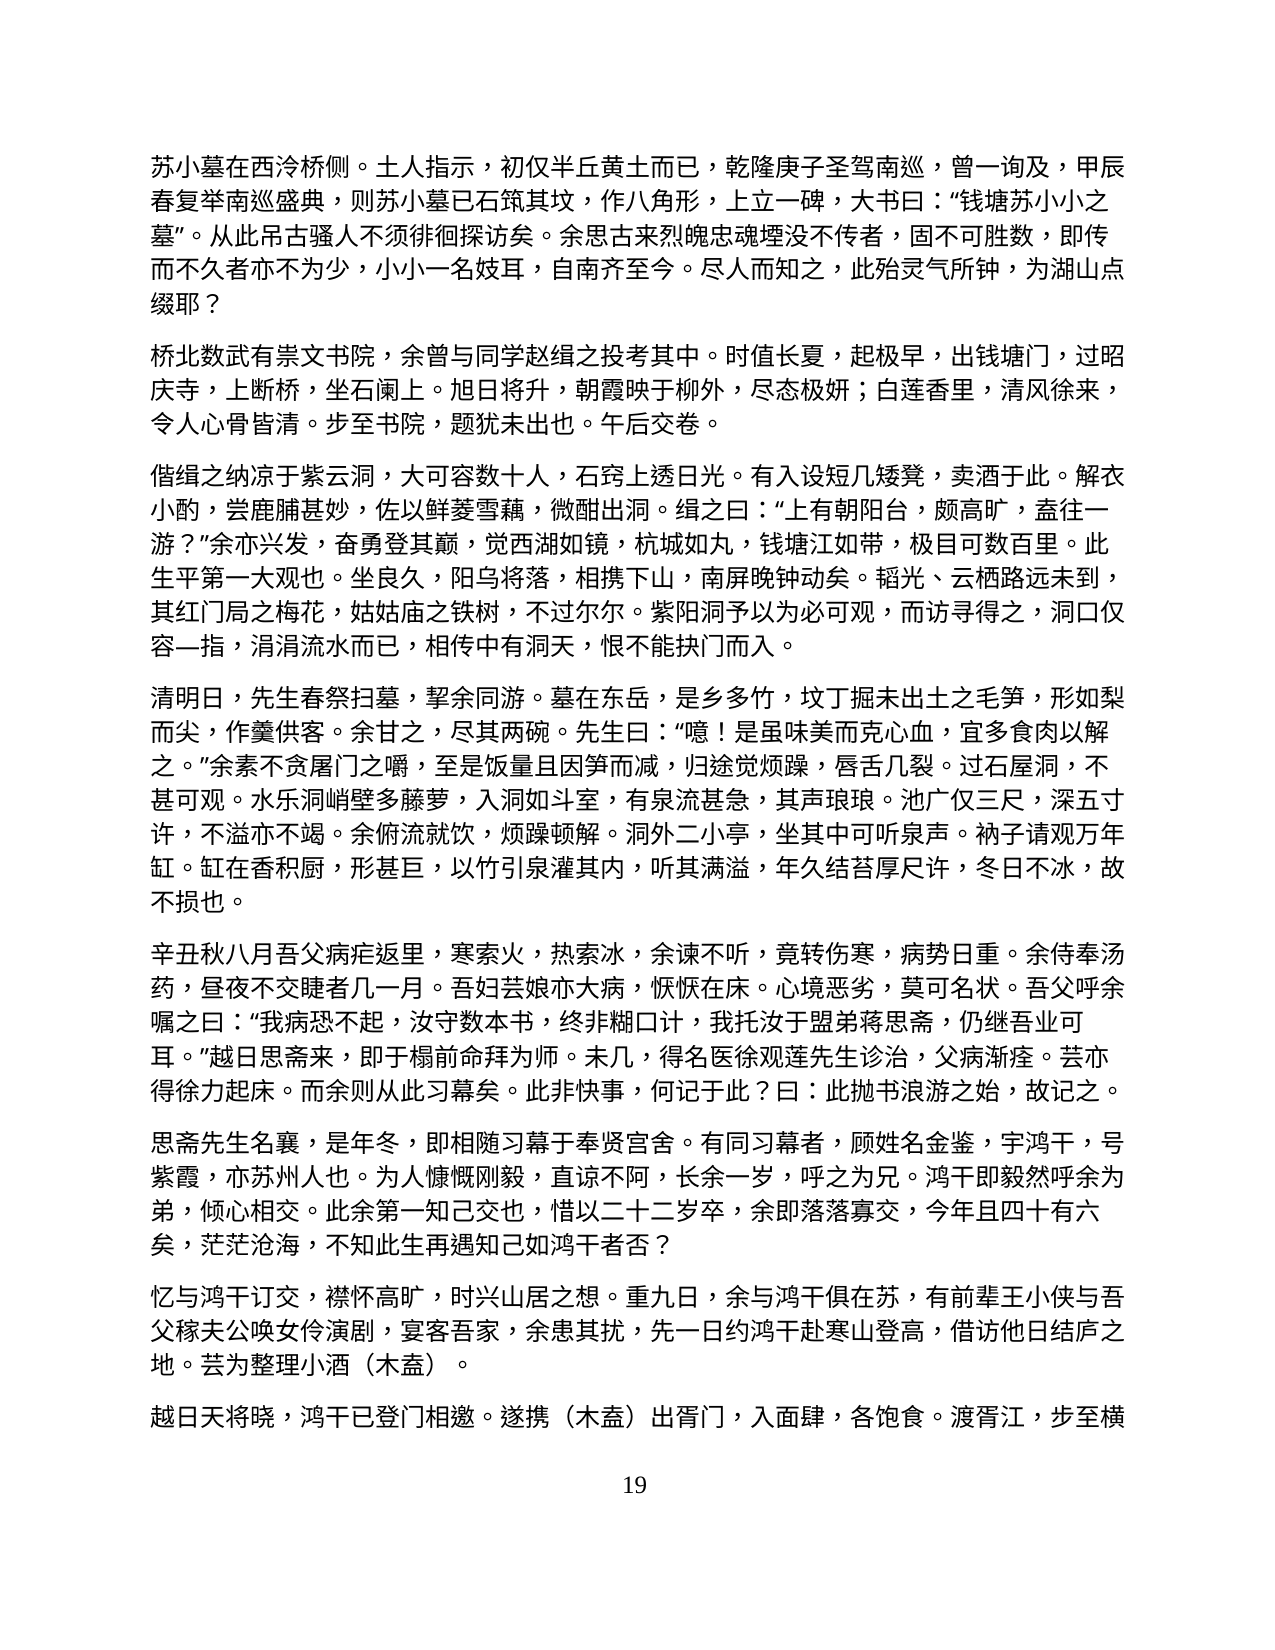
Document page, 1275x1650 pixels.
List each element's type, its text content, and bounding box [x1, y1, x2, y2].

text 忆与鸿干订交，襟怀高旷，时兴山居之想。重九日，余与鸿干俱在苏，有前辈王小侠与吾父稼夫公唤女伶演剧，宴客吾家，余患其扰，先一日约鸿干赴寒山登高，借访他日结庐之地。芸为整理小酒（木盍）。 [150, 1279, 1125, 1382]
text 清明日，先生春祭扫墓，挈余同游。墓在东岳，是乡多竹，坟丁掘未出土之毛笋，形如梨而尖，作羹供客。余甘之，尽其两碗。先生曰：“噫！是虽味美而克心血，宜多食肉以解之。”余素不贪屠门之嚼，至是饭量且因笋而减，归途觉烦躁，唇舌几裂。过石屋洞，不甚可观。水乐洞峭壁多藤萝，入洞如斗室，有泉流甚急，其声琅琅。池广仅三尺，深五寸许，不溢亦不竭。余俯流就饮，烦躁顿解。洞外二小亭，坐其中可听泉声。衲子请观万年缸。缸在香积厨，形甚巨，以竹引泉灌其内，听其满溢，年久结苔厚尺许，冬日不冰，故不损也。 [150, 681, 1125, 919]
text 苏小墓在西泠桥侧。土人指示，初仅半丘黄土而已，乾隆庚子圣驾南巡，曾一询及，甲辰春复举南巡盛典，则苏小墓已石筑其坟，作八角形，上立一碑，大书曰：“钱塘苏小小之墓”。从此吊古骚人不须徘徊探访矣。余思古来烈魄忠魂堙没不传者，固不可胜数，即传而不久者亦不为少，小小一名妓耳，自南齐至今。尽人而知之，此殆灵气所钟，为湖山点缀耶？ [150, 150, 1125, 320]
text 桥北数武有祟文书院，余曾与同学赵缉之投考其中。时值长夏，起极早，出钱塘门，过昭庆寺，上断桥，坐石阑上。旭日将升，朝霞映于柳外，尽态极妍；白莲香里，清风徐来，令人心骨皆清。步至书院，题犹未出也。午后交卷。 [150, 338, 1125, 440]
text 偕缉之纳凉于紫云洞，大可容数十人，石窍上透日光。有入设短几矮凳，卖酒于此。解衣小酌，尝鹿脯甚妙，佐以鲜菱雪藕，微酣出洞。缉之曰：“上有朝阳台，颇高旷，盍往一游？”余亦兴发，奋勇登其巅，觉西湖如镜，杭城如丸，钱塘江如带，极目可数百里。此生平第一大观也。坐良久，阳乌将落，相携下山，南屏晚钟动矣。韬光、云栖路远未到，其红门局之梅花，姑姑庙之铁树，不过尔尔。紫阳洞予以为必可观，而访寻得之，洞口仅容—指，涓涓流水而已，相传中有洞天，恨不能抉门而入。 [150, 458, 1125, 663]
text 越日天将晓，鸿干已登门相邀。遂携（木盍）出胥门，入面肆，各饱食。渡胥江，步至横 [150, 1399, 1125, 1433]
text 辛丑秋八月吾父病疟返里，寒索火，热索冰，余谏不听，竟转伤寒，病势日重。余侍奉汤药，昼夜不交睫者几一月。吾妇芸娘亦大病，恹恹在床。心境恶劣，莫可名状。吾父呼余嘱之曰：“我病恐不起，汝守数本书，终非糊口计，我托汝于盟弟蒋思斋，仍继吾业可耳。”越日思斋来，即于榻前命拜为师。未几，得名医徐观莲先生诊治，父病渐痊。芸亦得徐力起床。而余则从此习幕矣。此非快事，何记于此？曰：此抛书浪游之始，故记之。 [150, 937, 1125, 1107]
text 思斋先生名襄，是年冬，即相随习幕于奉贤宫舍。有同习幕者，顾姓名金鉴，宇鸿干，号紫霞，亦苏州人也。为人慷慨刚毅，直谅不阿，长余一岁，呼之为兄。鸿干即毅然呼余为弟，倾心相交。此余第一知己交也，惜以二十二岁卒，余即落落寡交，今年且四十有六矣，茫茫沧海，不知此生再遇知己如鸿干者否？ [150, 1125, 1125, 1261]
